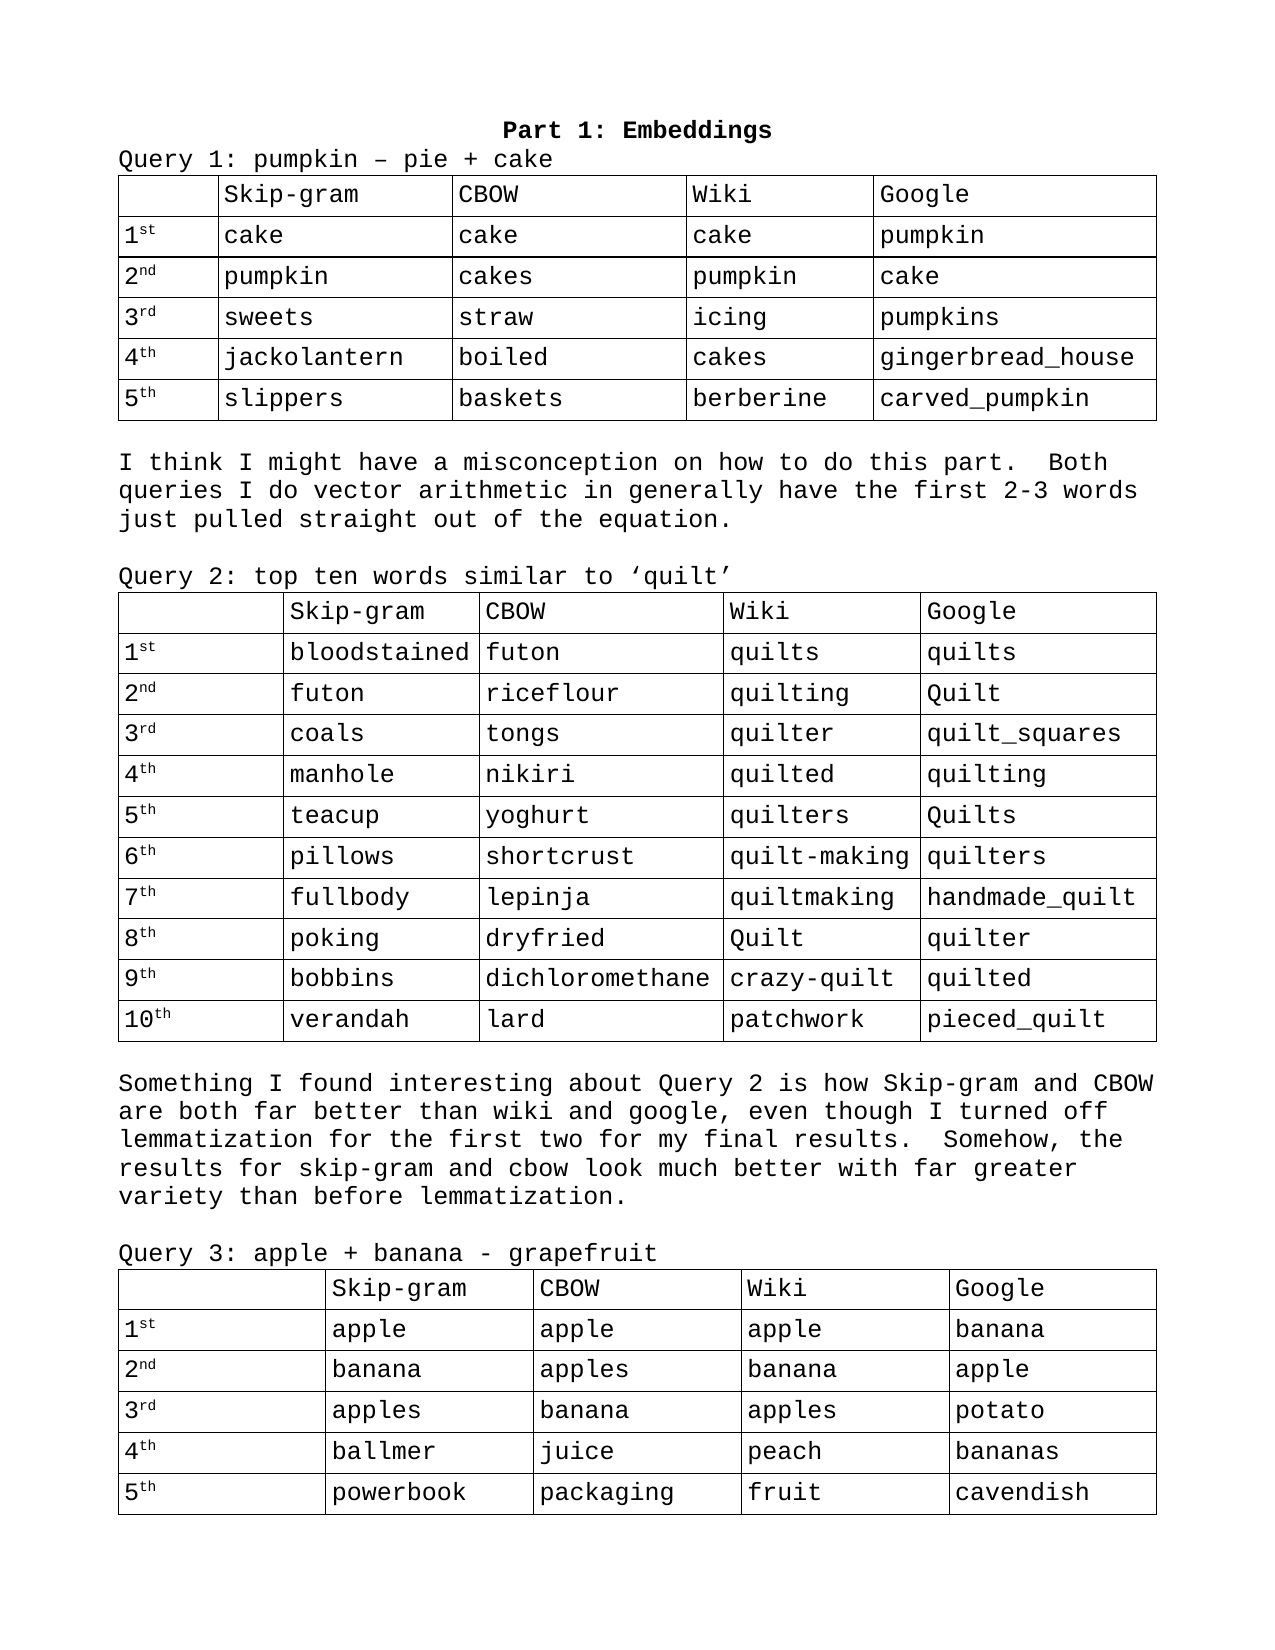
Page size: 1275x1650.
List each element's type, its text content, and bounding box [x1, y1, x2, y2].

table_cell 2nd [119, 674, 283, 714]
table_cell 6th [119, 838, 283, 877]
table_cell quilting [921, 756, 1156, 796]
table_cell apple [742, 1310, 949, 1350]
table_header Google [950, 1270, 1156, 1309]
table_cell shortcrust [480, 838, 723, 877]
table_cell cake [219, 217, 452, 256]
table_cell 5th [119, 1474, 325, 1513]
table_cell handmade_quilt [921, 879, 1156, 918]
table_cell lepinja [480, 879, 723, 918]
table_header CBOW [453, 176, 686, 216]
table_cell sweets [219, 298, 452, 338]
table_cell pumpkins [874, 298, 1156, 338]
table_cell dichloromethane [480, 960, 723, 1000]
table_cell 4th [119, 1433, 325, 1473]
table_cell 1st [119, 1310, 325, 1350]
table_cell quilters [724, 797, 920, 837]
table_cell 2nd [119, 258, 218, 297]
table_cell cake [874, 258, 1156, 297]
table_cell slippers [219, 380, 452, 420]
table_cell bananas [950, 1433, 1156, 1473]
text Query 1: pumpkin – pie + cake [118, 146, 1157, 175]
table_cell 9th [119, 960, 283, 1000]
table_cell cavendish [950, 1474, 1156, 1513]
table_cell crazy-quilt [724, 960, 920, 1000]
table_cell quilters [921, 838, 1156, 877]
table_cell bobbins [284, 960, 479, 1000]
table_cell Quilt [724, 919, 920, 959]
table_cell fruit [742, 1474, 949, 1513]
table_cell quilt_squares [921, 715, 1156, 755]
table_cell cakes [687, 339, 873, 379]
text Part 1: Embeddings [118, 118, 1157, 146]
table_cell patchwork [724, 1001, 920, 1041]
table_cell Quilts [921, 797, 1156, 837]
table_cell yoghurt [480, 797, 723, 837]
table_cell verandah [284, 1001, 479, 1041]
table_header Wiki [687, 176, 873, 216]
table_cell gingerbread_house [874, 339, 1156, 379]
table_cell 1st [119, 217, 218, 256]
table_cell icing [687, 298, 873, 338]
table_cell quilter [724, 715, 920, 755]
table_cell pillows [284, 838, 479, 877]
table_cell banana [326, 1351, 533, 1391]
table_cell bloodstained [284, 634, 479, 673]
table_header Skip-gram [284, 593, 479, 632]
table_cell pumpkin [219, 258, 452, 297]
table_cell tongs [480, 715, 723, 755]
table_cell 4th [119, 756, 283, 796]
table_header [119, 593, 283, 632]
table_cell cakes [453, 258, 686, 297]
table_cell nikiri [480, 756, 723, 796]
table_cell pumpkin [687, 258, 873, 297]
table_cell futon [480, 634, 723, 673]
table_cell 2nd [119, 1351, 325, 1391]
table_cell quilted [724, 756, 920, 796]
table_cell baskets [453, 380, 686, 420]
table_cell jackolantern [219, 339, 452, 379]
table_header [119, 176, 218, 216]
table_header Google [874, 176, 1156, 216]
text Something I found interesting about Query 2 is how Skip-gram and CBOW are both far better than wiki and google, even though I turned off lemmatization for the first two for my final results. Somehow, the results for skip-gram and cbow look much better with far greater variety than before lemmatization. [118, 1070, 1157, 1212]
table_header Skip-gram [219, 176, 452, 216]
table_cell futon [284, 674, 479, 714]
table_cell apples [742, 1392, 949, 1432]
table_cell ballmer [326, 1433, 533, 1473]
table_header [119, 1270, 325, 1309]
table_cell riceflour [480, 674, 723, 714]
table_cell teacup [284, 797, 479, 837]
table_cell lard [480, 1001, 723, 1041]
table_cell 10th [119, 1001, 283, 1041]
table_cell apple [534, 1310, 741, 1350]
table_cell 5th [119, 380, 218, 420]
table_cell apples [326, 1392, 533, 1432]
table_cell 3rd [119, 715, 283, 755]
table_cell dryfried [480, 919, 723, 959]
table_cell packaging [534, 1474, 741, 1513]
text I think I might have a misconception on how to do this part. Both queries I do vector arithmetic in generally have the first 2-3 words just pulled straight out of the equation. [118, 449, 1157, 534]
table_cell powerbook [326, 1474, 533, 1513]
table_cell manhole [284, 756, 479, 796]
table_header Google [921, 593, 1156, 632]
table_cell berberine [687, 380, 873, 420]
table_cell banana [950, 1310, 1156, 1350]
table_cell 7th [119, 879, 283, 918]
table_header Wiki [724, 593, 920, 632]
table_cell peach [742, 1433, 949, 1473]
table_cell 5th [119, 797, 283, 837]
table_header Wiki [742, 1270, 949, 1309]
text Query 2: top ten words similar to ‘quilt’ [118, 563, 1157, 592]
table_cell cake [453, 217, 686, 256]
table_cell quiltmaking [724, 879, 920, 918]
table_cell coals [284, 715, 479, 755]
table_cell 8th [119, 919, 283, 959]
table_cell cake [687, 217, 873, 256]
table_cell potato [950, 1392, 1156, 1432]
table_cell quilter [921, 919, 1156, 959]
table_cell quilting [724, 674, 920, 714]
table_header CBOW [480, 593, 723, 632]
table_cell banana [742, 1351, 949, 1391]
text Query 3: apple + banana - grapefruit [118, 1240, 1157, 1268]
table_cell pieced_quilt [921, 1001, 1156, 1041]
table_cell boiled [453, 339, 686, 379]
table_cell Quilt [921, 674, 1156, 714]
table_cell quilts [724, 634, 920, 673]
table_cell poking [284, 919, 479, 959]
table_cell pumpkin [874, 217, 1156, 256]
table_cell apples [534, 1351, 741, 1391]
table_cell straw [453, 298, 686, 338]
table_cell carved_pumpkin [874, 380, 1156, 420]
table_cell apple [950, 1351, 1156, 1391]
table_cell juice [534, 1433, 741, 1473]
table_cell banana [534, 1392, 741, 1432]
table_cell 1st [119, 634, 283, 673]
table_cell fullbody [284, 879, 479, 918]
table_cell quilt-making [724, 838, 920, 877]
table_cell quilts [921, 634, 1156, 673]
table_header Skip-gram [326, 1270, 533, 1309]
table_cell 3rd [119, 1392, 325, 1432]
table_cell 3rd [119, 298, 218, 338]
table_cell apple [326, 1310, 533, 1350]
table_cell quilted [921, 960, 1156, 1000]
table_header CBOW [534, 1270, 741, 1309]
table_cell 4th [119, 339, 218, 379]
